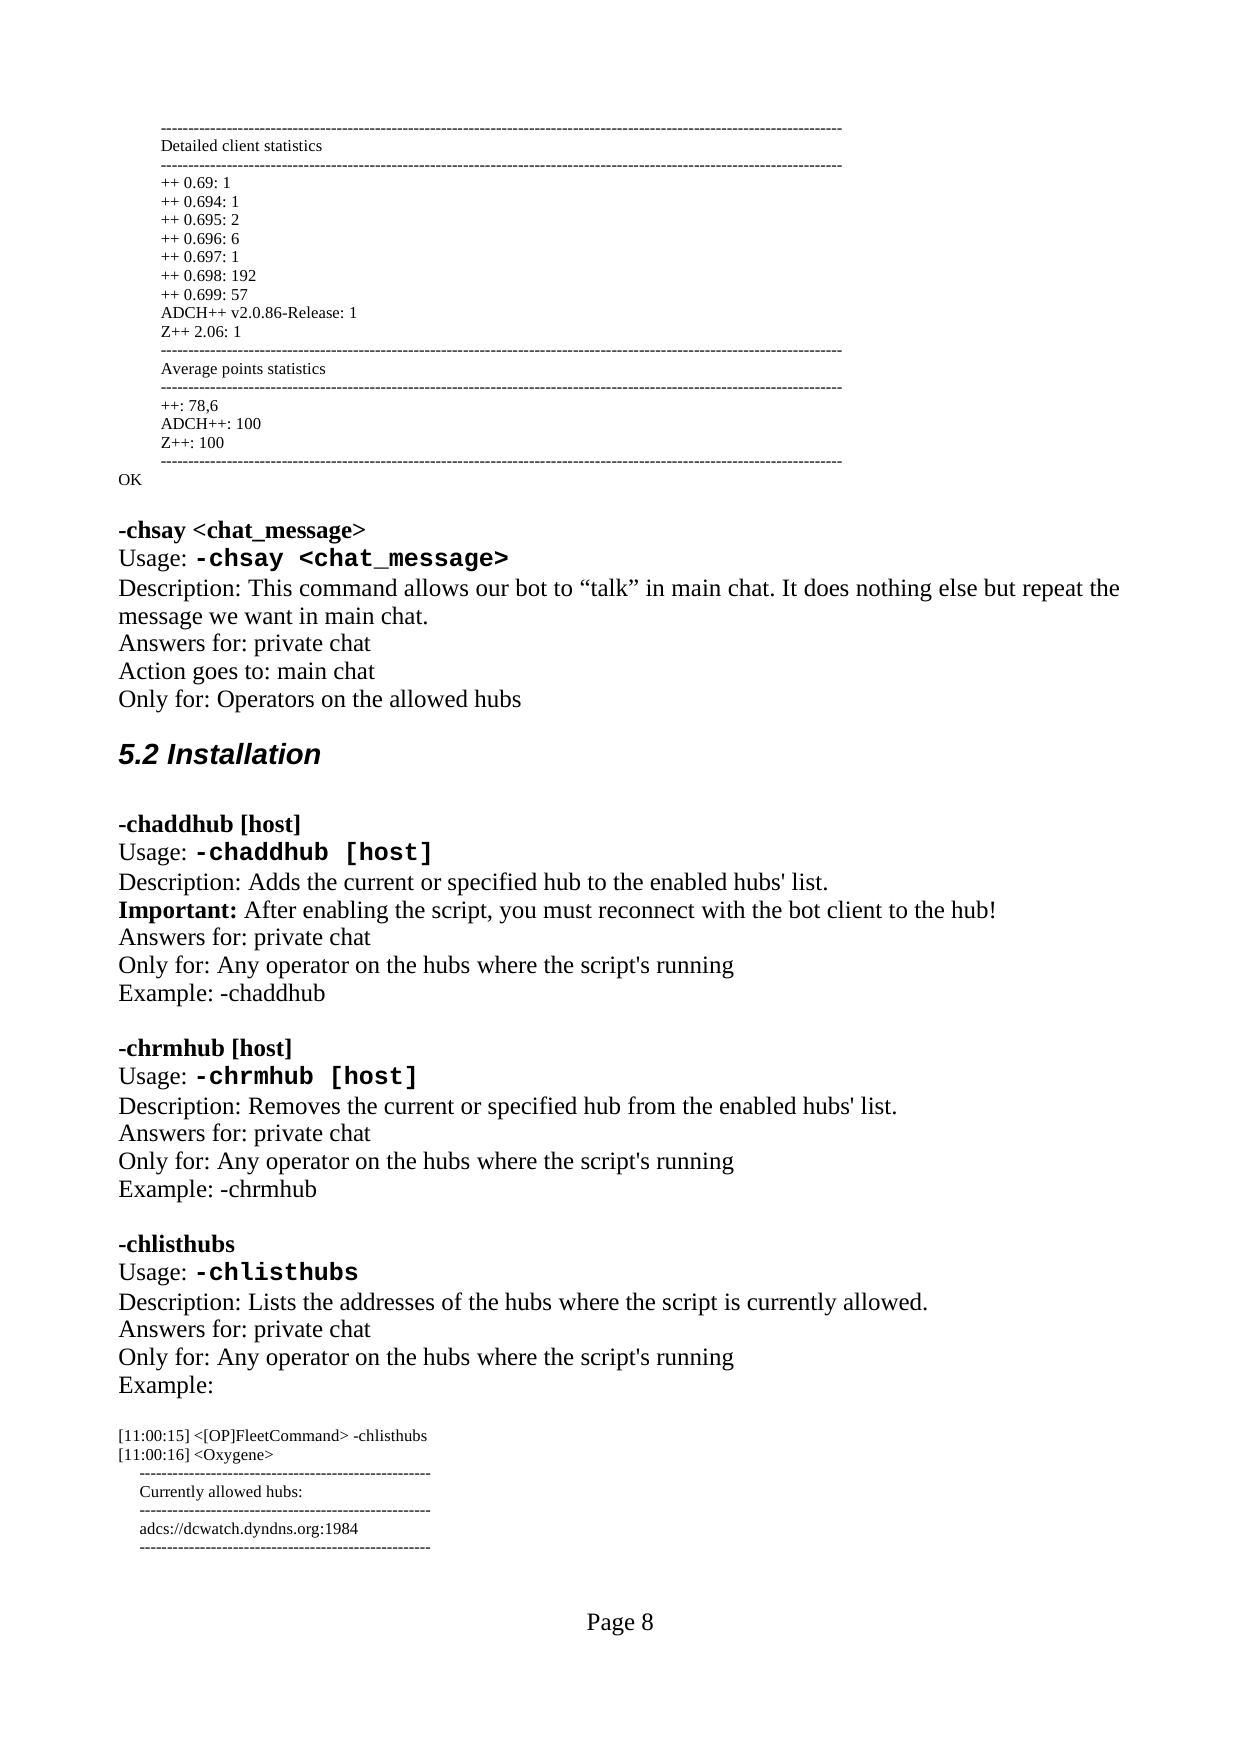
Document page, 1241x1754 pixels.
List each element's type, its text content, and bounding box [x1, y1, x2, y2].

text Description: Removes the current or specified hub from the enabled hubs' list. Answers for: private chat [118, 1092, 1122, 1147]
subtitle 5.2 Installation [118, 738, 1122, 770]
text Description: Adds the current or specified hub to the enabled hubs' list. Important: After enabling the script, you must reconnect with the bot client to the hub! [118, 868, 1122, 923]
text ADCH++: 100 [118, 415, 1122, 433]
text ---------------------------------------------------------------------------------------------------------------------------- [118, 378, 1122, 396]
text -chsay <chat_message> [118, 517, 1122, 544]
text Z++ 2.06: 1 [118, 322, 1122, 341]
text Usage: -chrmhub [host] [118, 1062, 1122, 1092]
text Example: -chaddhub [118, 979, 1122, 1007]
text Example: -chrmhub [118, 1175, 1122, 1203]
text [11:00:16] <Oxygene> [118, 1445, 1122, 1463]
text ----------------------------------------------------- [118, 1463, 1122, 1482]
text Only for: Any operator on the hubs where the script's running [118, 951, 1122, 979]
text OK [118, 470, 1122, 489]
text ++ 0.697: 1 [118, 248, 1122, 266]
text Only for: Any operator on the hubs where the script's running [118, 1147, 1122, 1175]
text ++ 0.69: 1 [118, 174, 1122, 192]
text ++ 0.694: 1 [118, 192, 1122, 211]
text Currently allowed hubs: [118, 1482, 1122, 1501]
text ++: 78,6 [118, 396, 1122, 415]
text ----------------------------------------------------- [118, 1538, 1122, 1556]
text ---------------------------------------------------------------------------------------------------------------------------- [118, 118, 1122, 137]
text [11:00:15] <[OP]FleetCommand> -chlisthubs [118, 1426, 1122, 1445]
text Answers for: private chat [118, 1316, 1122, 1343]
text ADCH++ v2.0.86-Release: 1 [118, 303, 1122, 322]
text ---------------------------------------------------------------------------------------------------------------------------- [118, 452, 1122, 470]
text ++ 0.695: 2 [118, 211, 1122, 229]
text ----------------------------------------------------- [118, 1501, 1122, 1519]
text ---------------------------------------------------------------------------------------------------------------------------- [118, 341, 1122, 359]
text ++ 0.698: 192 [118, 266, 1122, 285]
text Detailed client statistics [118, 137, 1122, 155]
text ++ 0.696: 6 [118, 229, 1122, 248]
text -chlisthubs [118, 1230, 1122, 1258]
text Usage: -chlisthubs [118, 1258, 1122, 1288]
text Average points statistics [118, 359, 1122, 378]
text Action goes to: main chat [118, 657, 1122, 685]
text Z++: 100 [118, 433, 1122, 452]
text adcs://dcwatch.dyndns.org:1984 [118, 1519, 1122, 1538]
text Answers for: private chat [118, 923, 1122, 951]
text Only for: Any operator on the hubs where the script's running [118, 1343, 1122, 1371]
text ---------------------------------------------------------------------------------------------------------------------------- [118, 155, 1122, 174]
text Description: This command allows our bot to “talk” in main chat. It does nothing else but repeat the message we want in main chat. [118, 574, 1122, 629]
text Example: [118, 1371, 1122, 1399]
text -chaddhub [host] [118, 811, 1122, 838]
text Usage: -chsay <chat_message> [118, 544, 1122, 574]
text Answers for: private chat [118, 629, 1122, 657]
text -chrmhub [host] [118, 1034, 1122, 1062]
text ++ 0.699: 57 [118, 285, 1122, 303]
text Only for: Operators on the allowed hubs [118, 685, 1122, 713]
text Usage: -chaddhub [host] [118, 838, 1122, 868]
text Description: Lists the addresses of the hubs where the script is currently allowed. [118, 1288, 1122, 1316]
